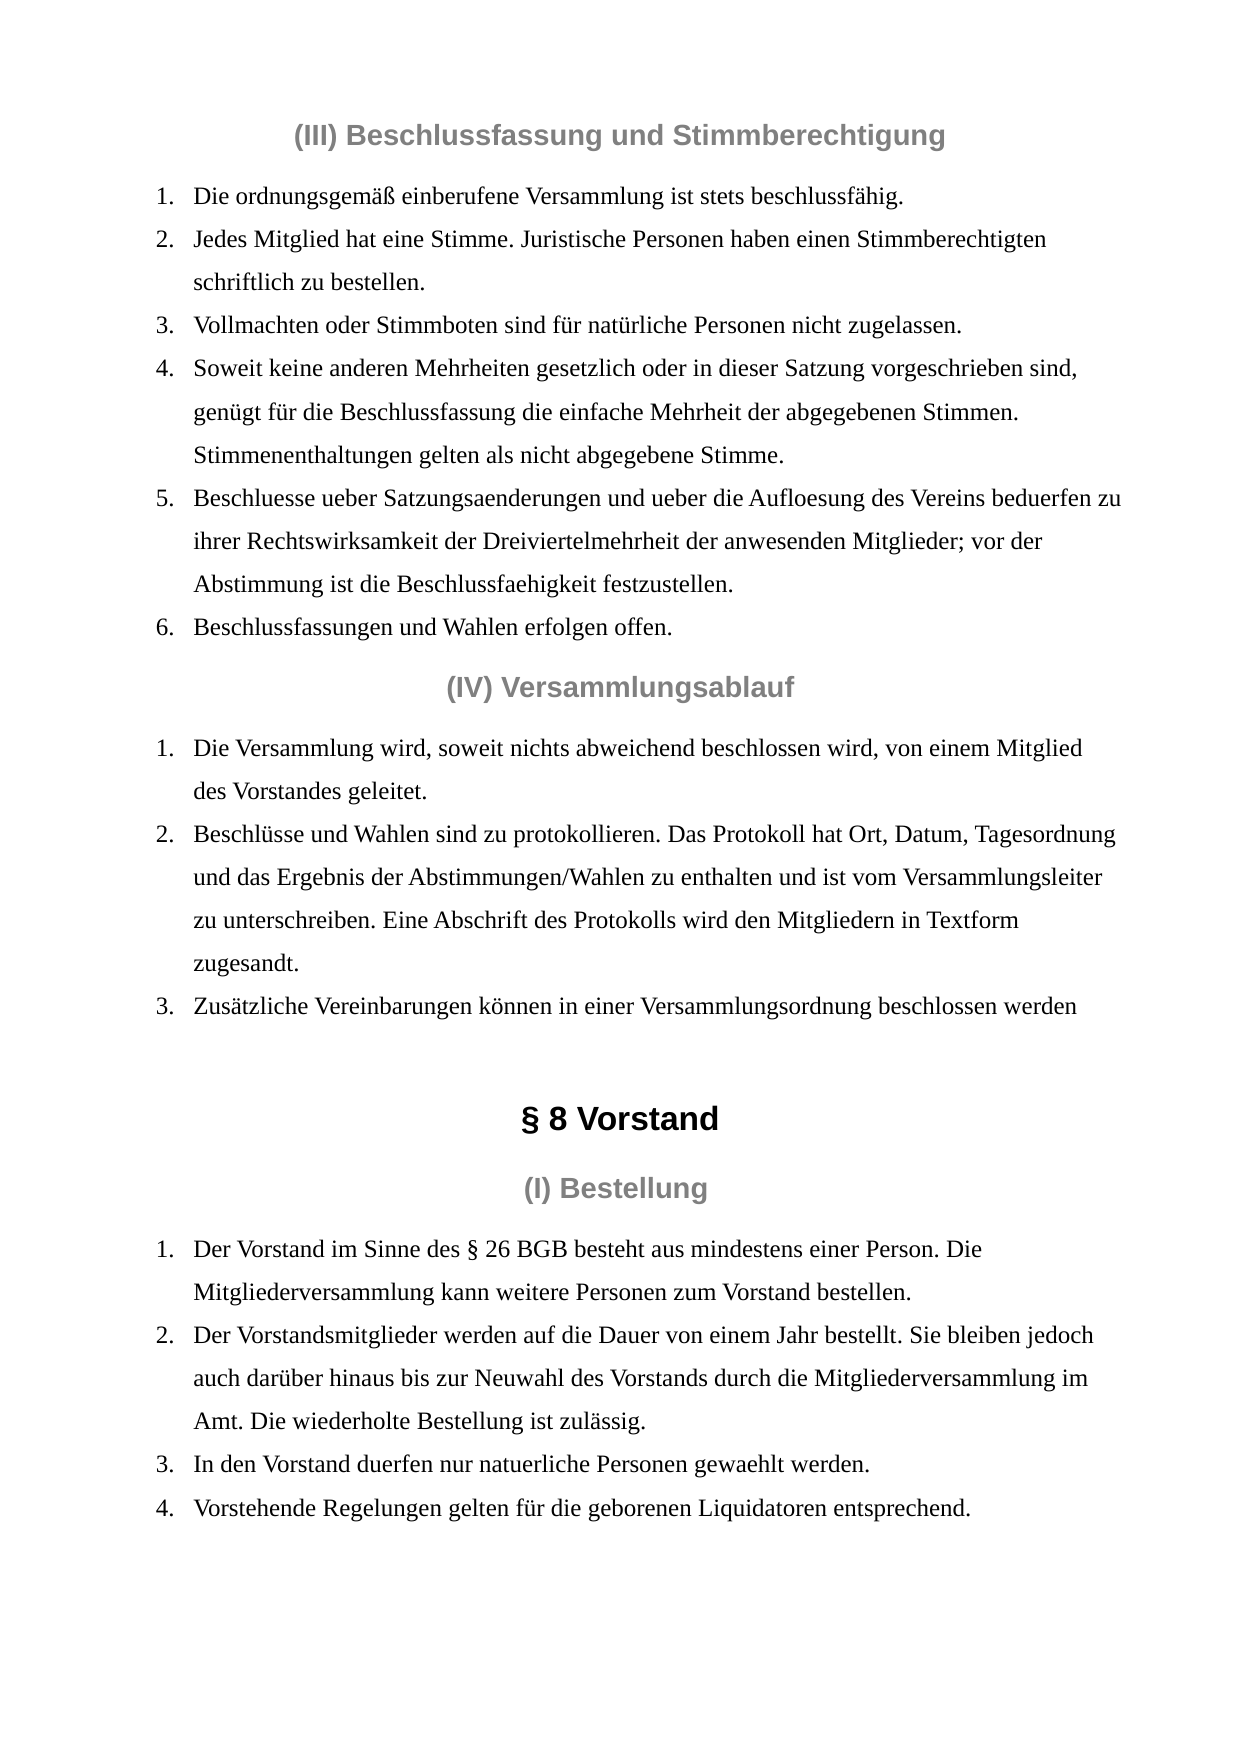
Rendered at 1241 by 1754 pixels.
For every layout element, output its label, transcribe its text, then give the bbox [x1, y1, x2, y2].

list Der Vorstand im Sinne des § 26 BGB besteht aus mindestens einer Person. Die Mitgliederversammlung kann weitere Personen zum Vorstand bestellen. [156, 1234, 1122, 1306]
list Die ordnungsgemäß einberufene Versammlung ist stets beschlussfähig. [156, 181, 1122, 210]
list Vollmachten oder Stimmboten sind für natürliche Personen nicht zugelassen. [156, 310, 1122, 339]
subtitle (IV) Versammlungsablauf [118, 670, 1122, 703]
subtitle (III) Beschlussfassung und Stimmberechtigung [118, 118, 1122, 152]
list Die Versammlung wird, soweit nichts abweichend beschlossen wird, von einem Mitglied des Vorstandes geleitet. [156, 733, 1122, 804]
subtitle § 8 Vorstand [118, 1098, 1122, 1137]
list Jedes Mitglied hat eine Stimme. Juristische Personen haben einen Stimmberechtigten schriftlich zu bestellen. [156, 224, 1122, 296]
list Soweit keine anderen Mehrheiten gesetzlich oder in dieser Satzung vorgeschrieben sind, genügt für die Beschlussfassung die einfache Mehrheit der abgegebenen Stimmen. Stimmenenthaltungen gelten als nicht abgegebene Stimme. [156, 353, 1122, 468]
subtitle (I) Bestellung [118, 1171, 1122, 1204]
list Beschlüsse und Wahlen sind zu protokollieren. Das Protokoll hat Ort, Datum, Tagesordnung und das Ergebnis der Abstimmungen/Wahlen zu enthalten und ist vom Versammlungsleiter zu unterschreiben. Eine Abschrift des Protokolls wird den Mitgliedern in Textform zugesandt. [156, 819, 1122, 977]
list Beschluesse ueber Satzungsaenderungen und ueber die Aufloesung des Vereins beduerfen zu ihrer Rechtswirksamkeit der Dreiviertelmehrheit der anwesenden Mitglieder; vor der Abstimmung ist die Beschlussfaehigkeit festzustellen. [156, 483, 1122, 598]
list Beschlussfassungen und Wahlen erfolgen offen. [156, 612, 1122, 641]
list Vorstehende Regelungen gelten für die geborenen Liquidatoren entsprechend. [156, 1493, 1122, 1521]
list In den Vorstand duerfen nur natuerliche Personen gewaehlt werden. [156, 1449, 1122, 1478]
list Zusätzliche Vereinbarungen können in einer Versammlungsordnung beschlossen werden [156, 991, 1122, 1020]
list Der Vorstandsmitglieder werden auf die Dauer von einem Jahr bestellt. Sie bleiben jedoch auch darüber hinaus bis zur Neuwahl des Vorstands durch die Mitgliederversammlung im Amt. Die wiederholte Bestellung ist zulässig. [156, 1320, 1122, 1435]
